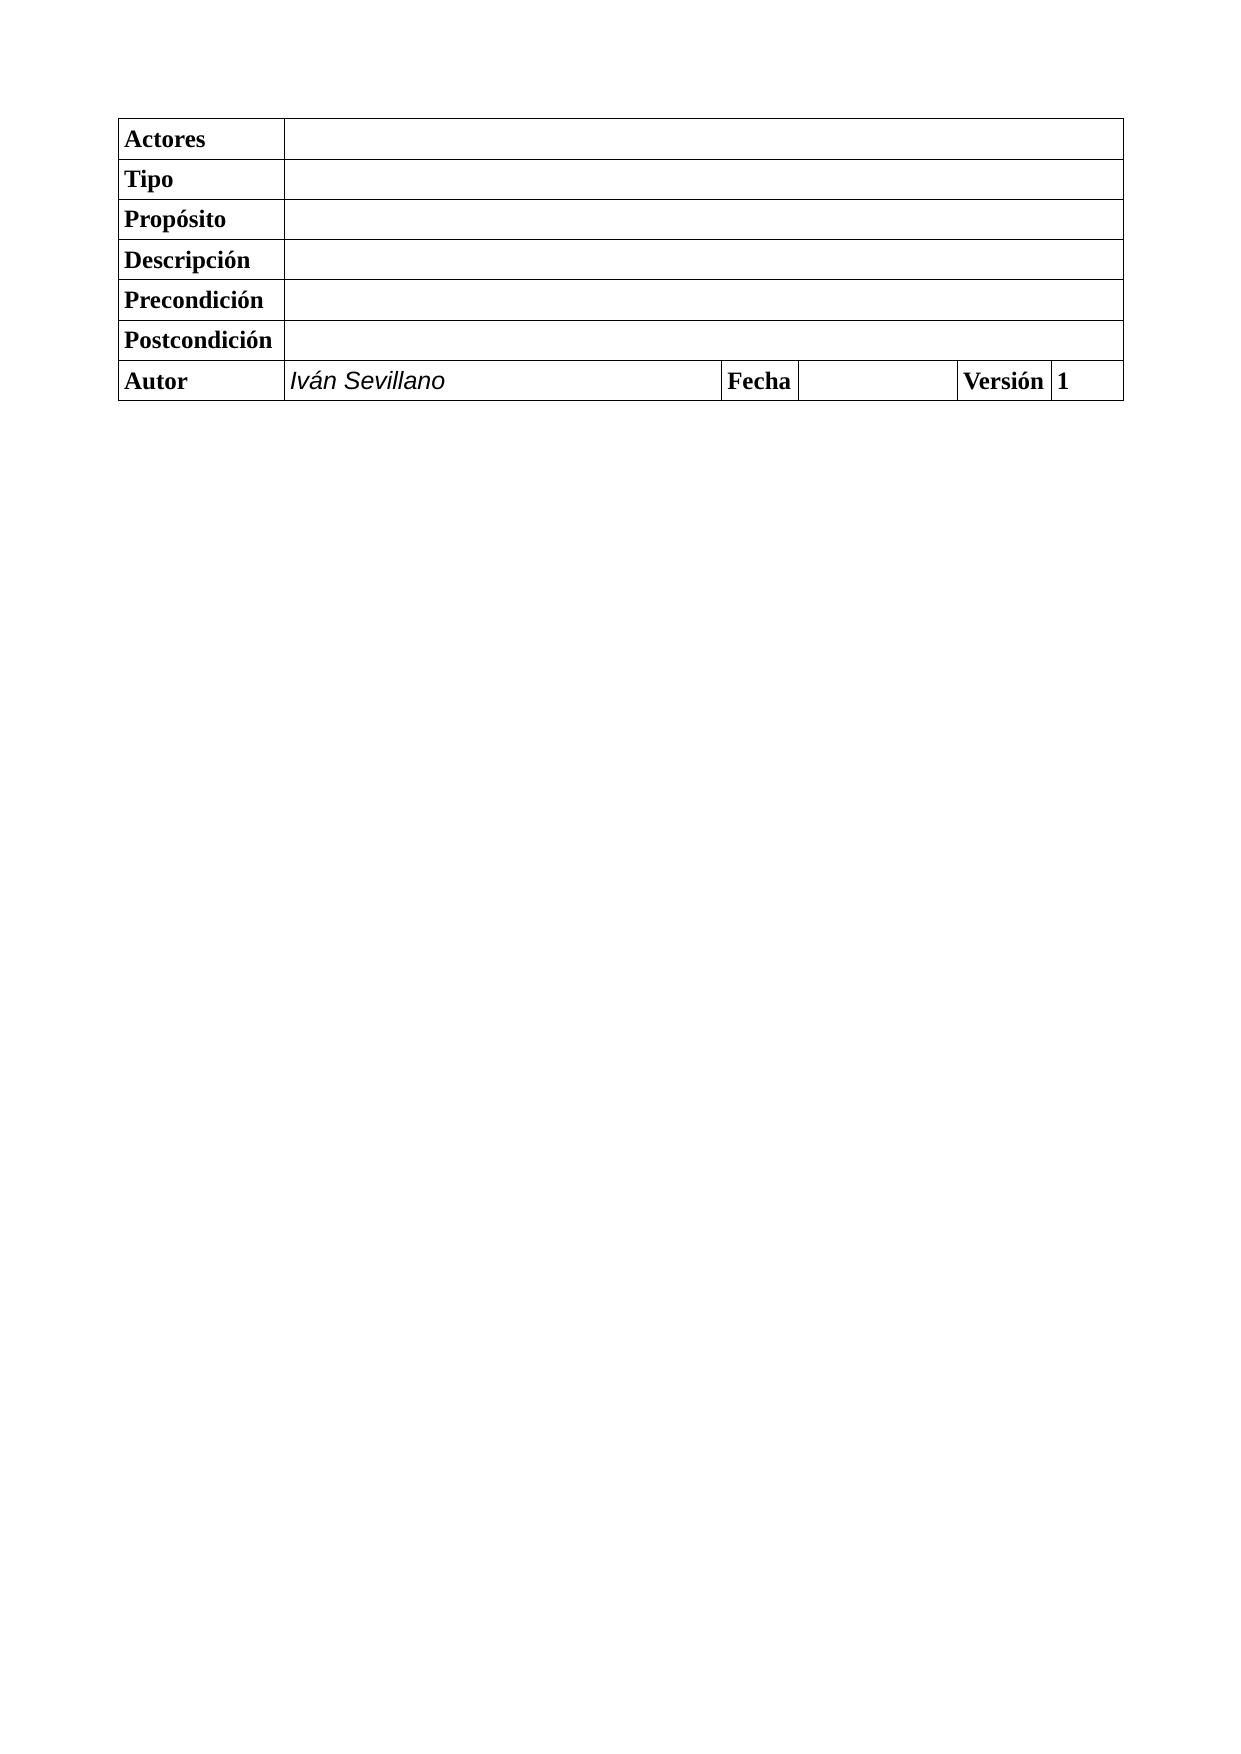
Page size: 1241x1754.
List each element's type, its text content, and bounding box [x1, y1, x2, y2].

table_cell Iván Sevillano [285, 361, 721, 400]
table_cell 1 [1052, 361, 1123, 400]
table_cell [285, 200, 1123, 239]
table_cell Postcondición [119, 321, 284, 360]
table_cell Tipo [119, 160, 284, 199]
table_cell [285, 160, 1123, 199]
table_cell Precondición [119, 280, 284, 320]
table_cell Fecha [722, 361, 798, 400]
table_cell [799, 361, 957, 400]
table_cell Propósito [119, 200, 284, 239]
table_cell Descripción [119, 240, 284, 279]
table_cell Actores [119, 119, 284, 158]
table_cell [285, 119, 1123, 158]
table_cell Versión [958, 361, 1051, 400]
table_cell Autor [119, 361, 284, 400]
table_cell [285, 280, 1123, 320]
table_cell [285, 240, 1123, 279]
table_cell [285, 321, 1123, 360]
